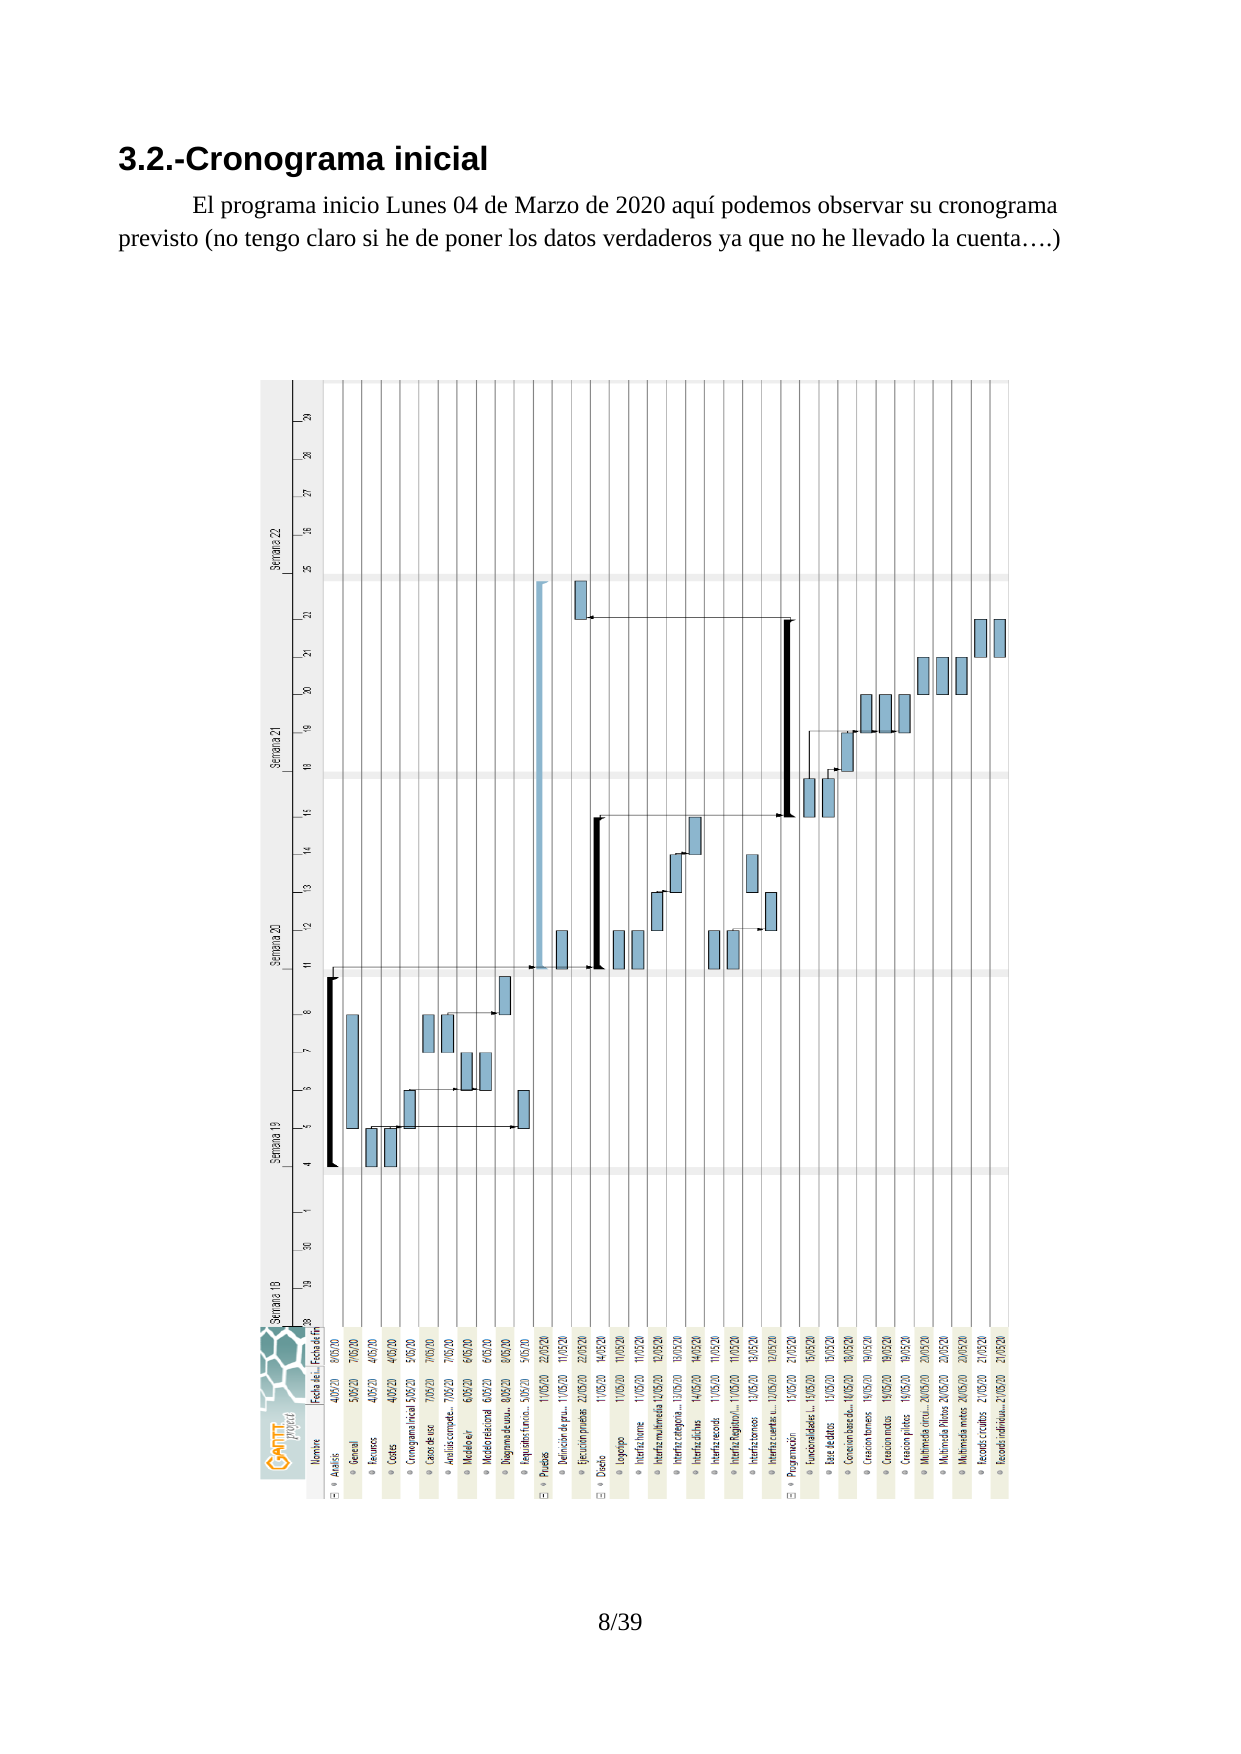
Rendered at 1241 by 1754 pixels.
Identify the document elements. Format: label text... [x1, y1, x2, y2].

text El programa inicio Lunes 04 de Marzo de 2020 aquí podemos observar su cronograma previsto (no tengo claro si he de poner los datos verdaderos ya que no he llevado la cuenta….) [118, 190, 1122, 252]
picture [216, 381, 1009, 1498]
subtitle 3.2.-Cronograma inicial [118, 139, 1122, 178]
